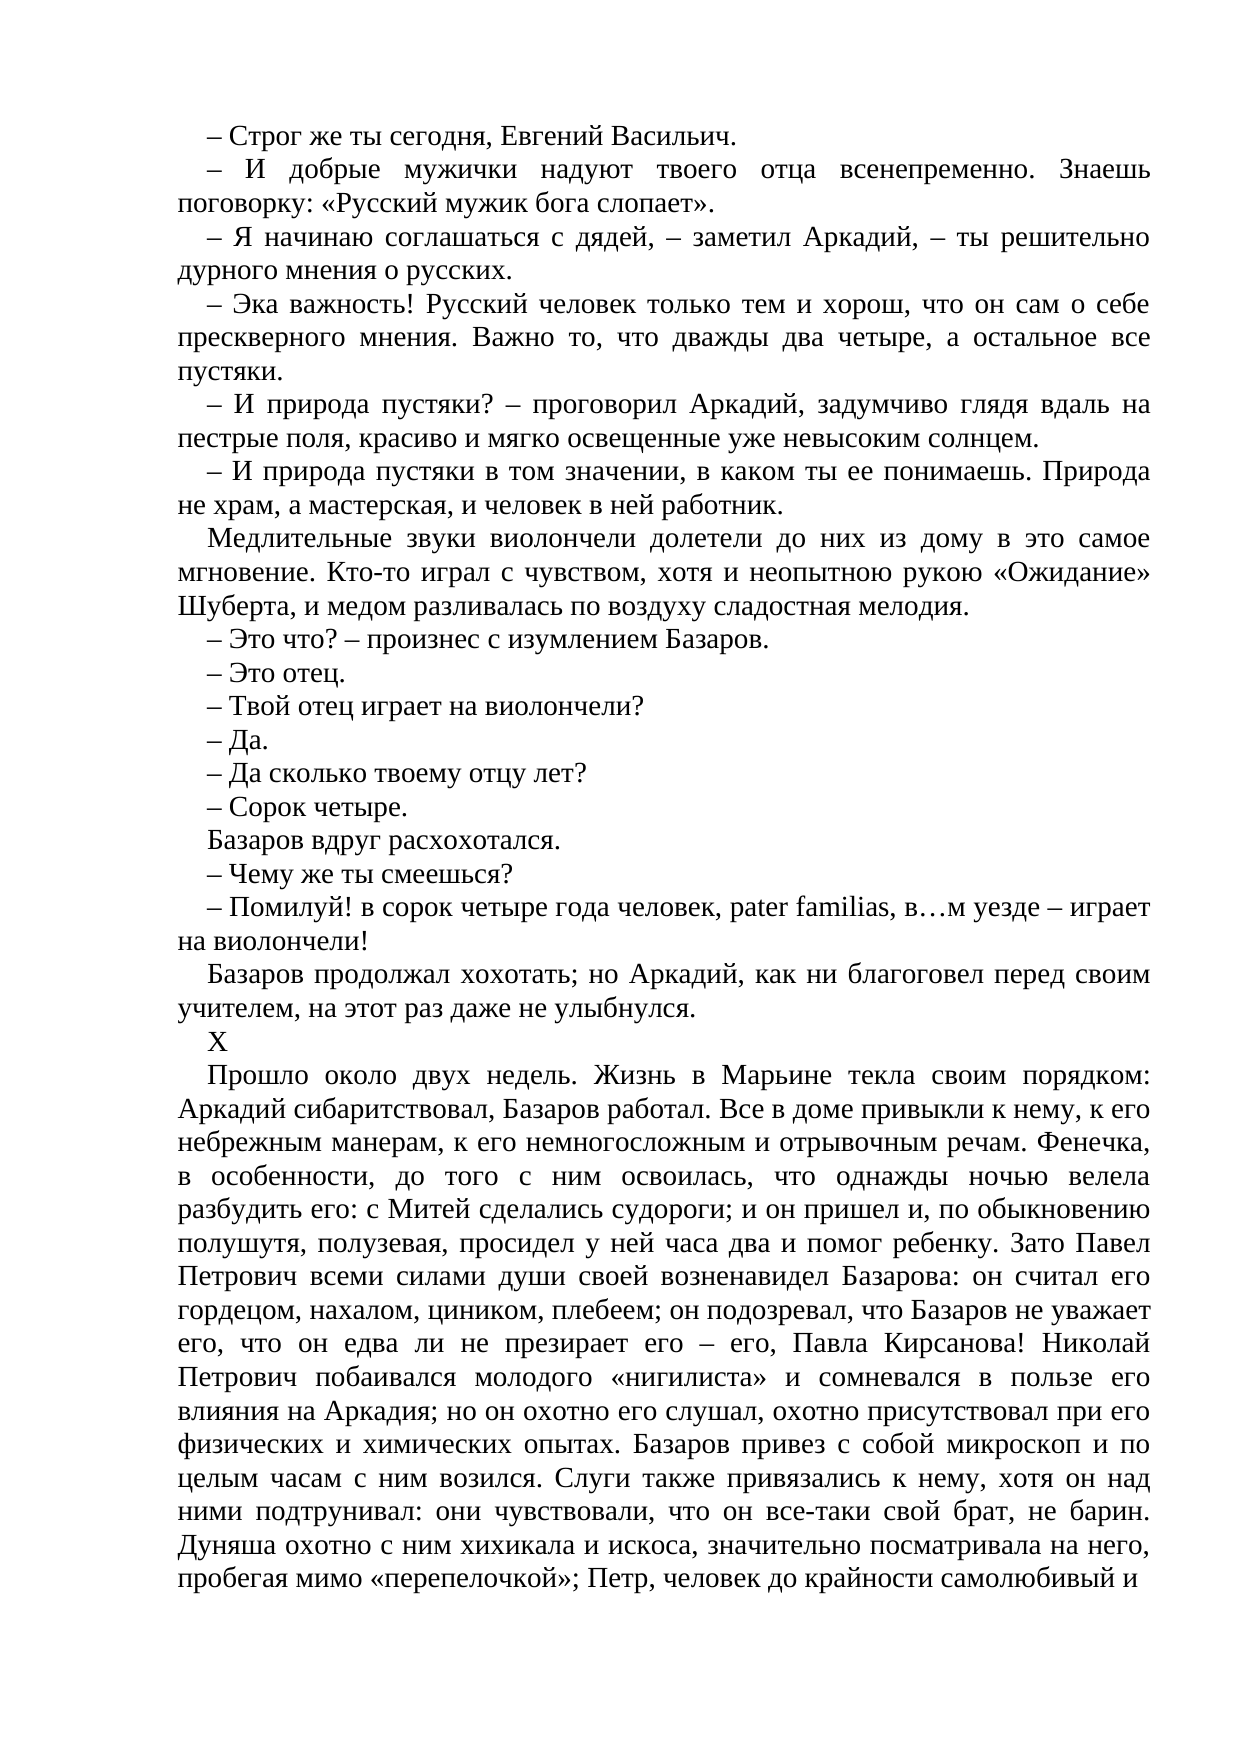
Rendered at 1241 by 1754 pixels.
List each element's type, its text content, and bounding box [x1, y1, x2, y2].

text Базаров вдруг расхохотался. [177, 822, 1152, 856]
text – Я начинаю соглашаться с дядей, – заметил Аркадий, – ты решительно дурного мнения о русских. [177, 219, 1152, 286]
text – Чему же ты смеешься? [177, 856, 1152, 889]
text – И природа пустяки в том значении, в каком ты ее понимаешь. Природа не храм, а мастерская, и человек в ней работник. [177, 453, 1152, 521]
text – Да сколько твоему отцу лет? [177, 755, 1152, 789]
text – Эка важность! Русский человек только тем и хорош, что он сам о себе прескверного мнения. Важно то, что дважды два четыре, а остальное все пустяки. [177, 286, 1152, 386]
text Медлительные звуки виолончели долетели до них из дому в это самое мгновение. Кто-то играл с чувством, хотя и неопытною рукою «Ожидание» Шуберта, и медом разливалась по воздуху сладостная мелодия. [177, 521, 1152, 621]
text – Сорок четыре. [177, 789, 1152, 822]
text – И природа пустяки? – проговорил Аркадий, задумчиво глядя вдаль на пестрые поля, красиво и мягко освещенные уже невысоким солнцем. [177, 386, 1152, 453]
text – Да. [177, 722, 1152, 755]
text – Это что? – произнес с изумлением Базаров. [177, 621, 1152, 655]
text – Строг же ты сегодня, Евгений Васильич. [177, 118, 1152, 152]
text Базаров продолжал хохотать; но Аркадий, как ни благоговел перед своим учителем, на этот раз даже не улыбнулся. [177, 957, 1152, 1024]
text – Это отец. [177, 655, 1152, 688]
text – Твой отец играет на виолончели? [177, 688, 1152, 722]
text X [177, 1024, 1152, 1057]
text – Помилуй! в сорок четыре года человек, pater familias, в…м уезде – играет на виолончели! [177, 889, 1152, 957]
text Прошло около двух недель. Жизнь в Марьине текла своим порядком: Аркадий сибаритствовал, Базаров работал. Все в доме привыкли к нему, к его небрежным манерам, к его немногосложным и отрывочным речам. Фенечка, в особенности, до того с ним освоилась, что однажды ночью велела разбудить его: с Митей сделались судороги; и он пришел и, по обыкновению полушутя, полузевая, просидел у ней часа два и помог ребенку. Зато Павел Петрович всеми силами души своей возненавидел Базарова: он считал его гордецом, нахалом, циником, плебеем; он подозревал, что Базаров не уважает его, что он едва ли не презирает его – его, Павла Кирсанова! Николай Петрович побаивался молодого «нигилиста» и сомневался в пользе его влияния на Аркадия; но он охотно его слушал, охотно присутствовал при его физических и химических опытах. Базаров привез с собой микроскоп и по целым часам с ним возился. Слуги также привязались к нему, хотя он над ними подтрунивал: они чувствовали, что он все-таки свой брат, не барин. Дуняша охотно с ним хихикала и искоса, значительно посматривала на него, пробегая мимо «перепелочкой»; Петр, человек до крайности самолюбивый и [177, 1057, 1152, 1594]
text – И добрые мужички надуют твоего отца всенепременно. Знаешь поговорку: «Русский мужик бога слопает». [177, 152, 1152, 219]
